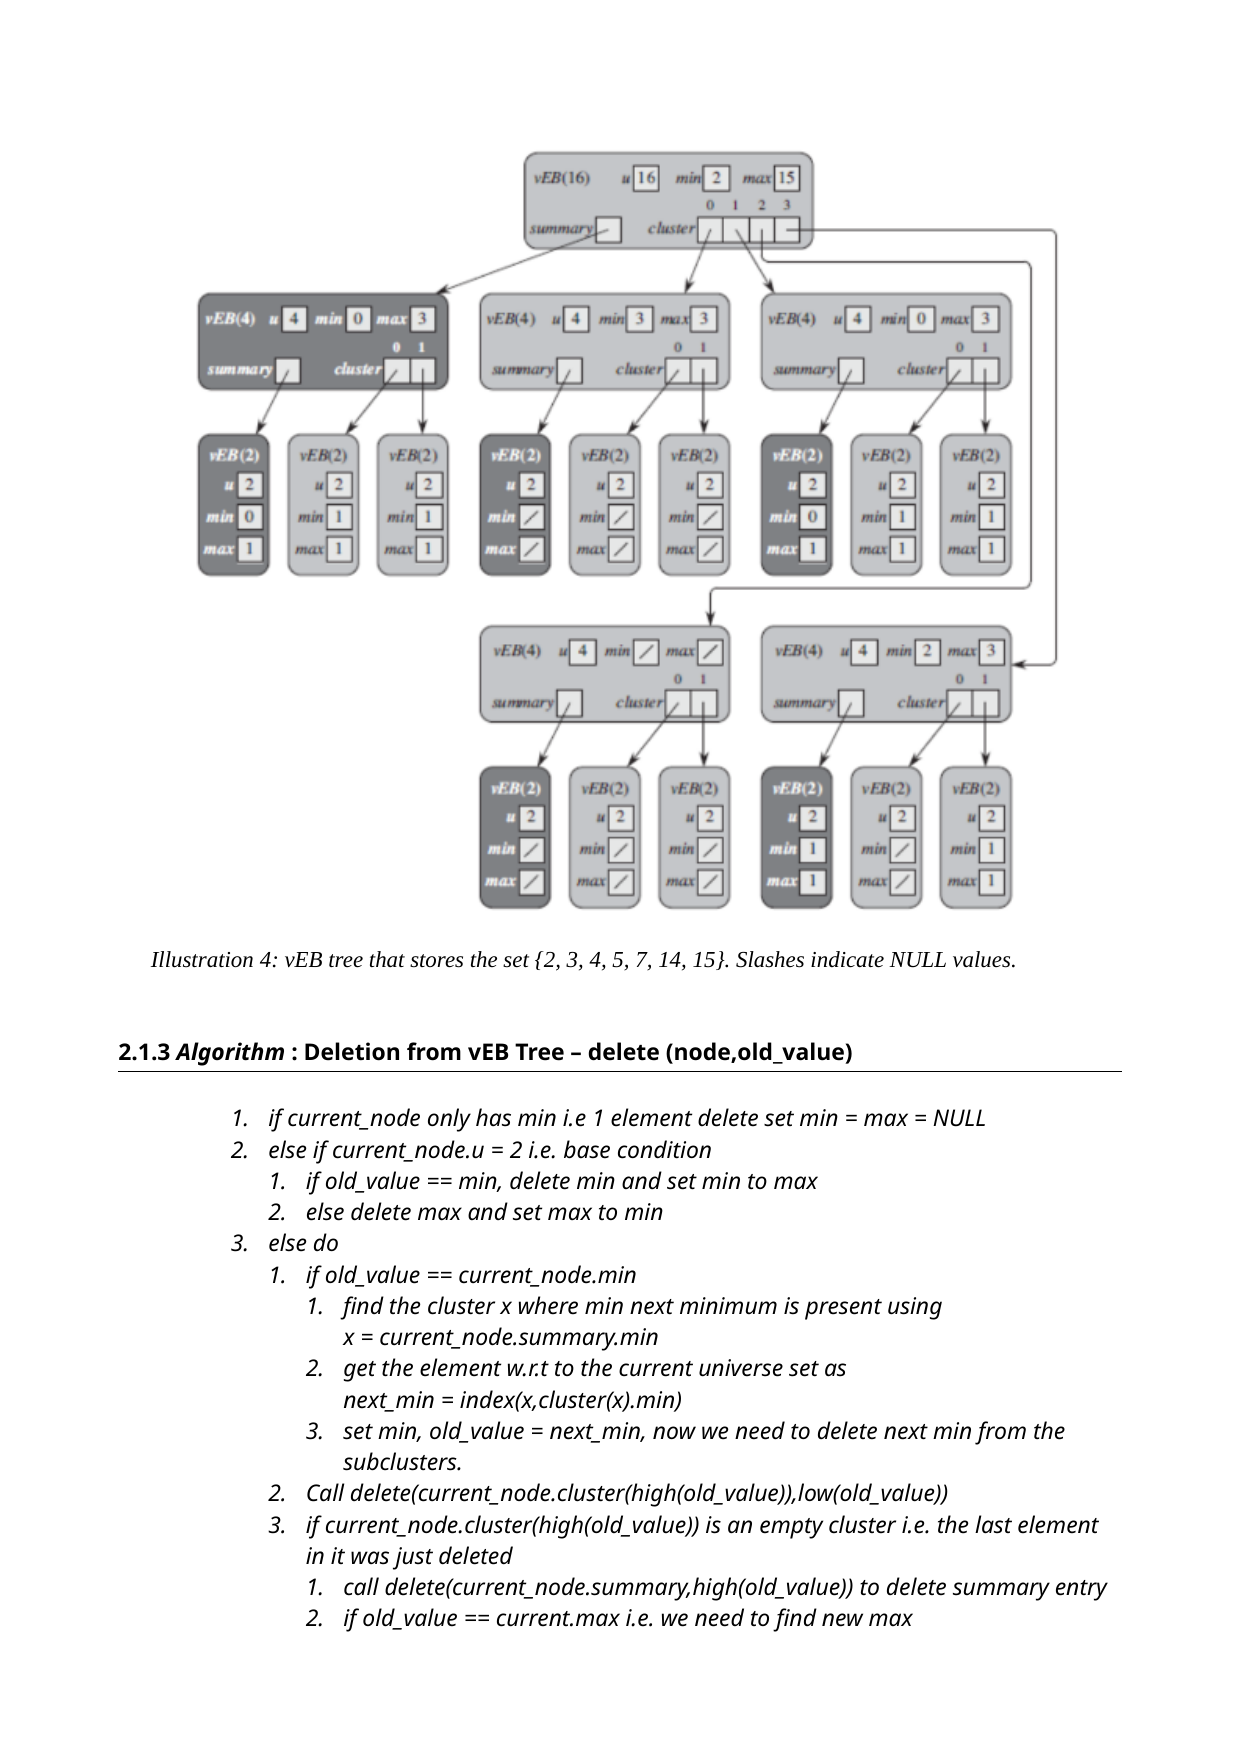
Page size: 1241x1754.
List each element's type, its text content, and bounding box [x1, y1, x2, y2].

list else if current_node.u = 2 i.e. base condition [231, 1134, 1122, 1165]
picture [150, 130, 1090, 942]
list find the cluster x where min next minimum is present using x = current_node.summary.min [306, 1290, 1122, 1352]
list else do [231, 1227, 1122, 1259]
text 2.1.3 Algorithm : Deletion from vEB Tree – delete (node,old_value) [118, 1035, 1122, 1071]
list if old_value == min, delete min and set min to max [268, 1165, 1122, 1196]
list if current_node only has min i.e 1 element delete set min = max = NULL [231, 1102, 1122, 1134]
list Call delete(current_node.cluster(high(old_value)),low(old_value)) [268, 1477, 1122, 1509]
list if current_node.cluster(high(old_value)) is an empty cluster i.e. the last element in it was just deleted [268, 1509, 1122, 1571]
list if old_value == current_node.min [268, 1259, 1122, 1290]
list if old_value == current.max i.e. we need to find new max [306, 1602, 1122, 1634]
list else delete max and set max to min [268, 1196, 1122, 1227]
list set min, old_value = next_min, now we need to delete next min from the subclusters. [306, 1415, 1122, 1477]
text Illustration 4: vEB tree that stores the set {2, 3, 4, 5, 7, 14, 15}. Slashes indicate NULL values. [151, 942, 1090, 973]
list get the element w.r.t to the current universe set as next_min = index(x,cluster(x).min) [306, 1352, 1122, 1415]
list call delete(current_node.summary,high(old_value)) to delete summary entry [306, 1571, 1122, 1602]
